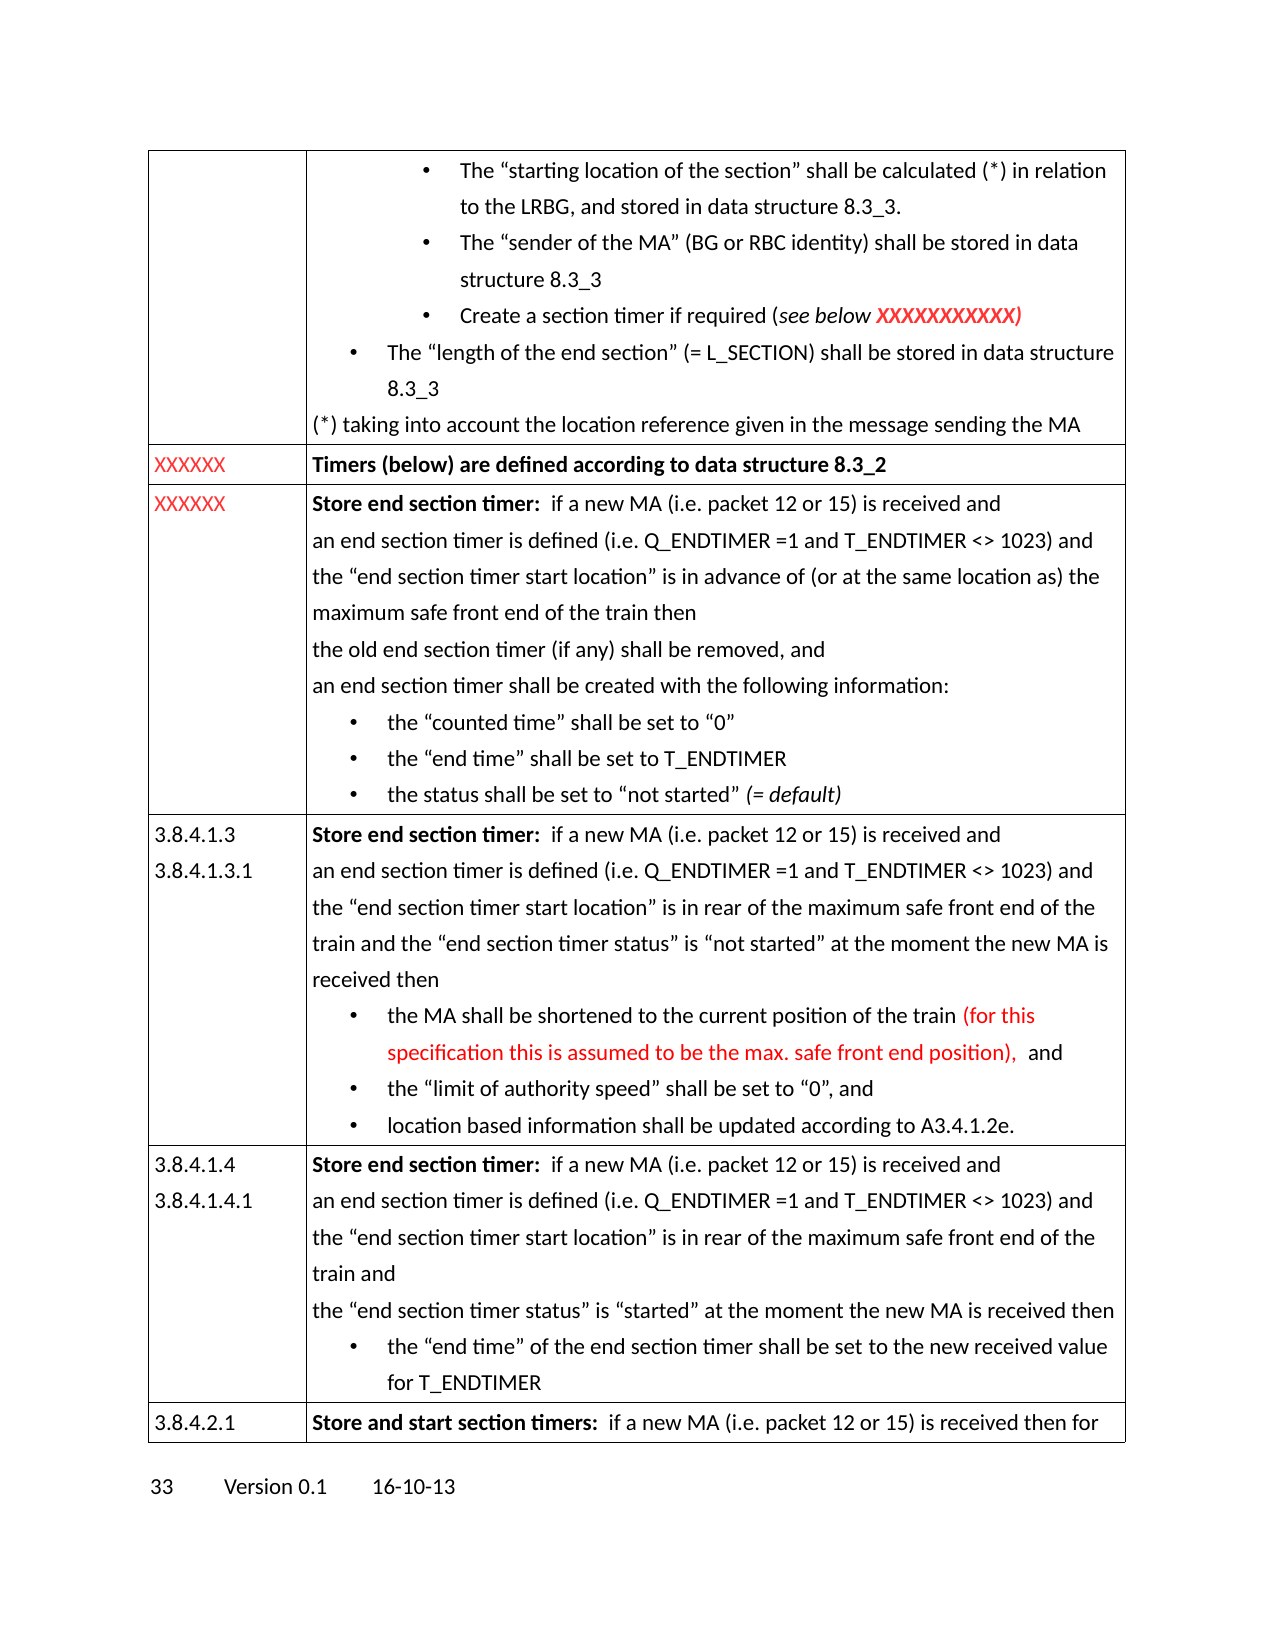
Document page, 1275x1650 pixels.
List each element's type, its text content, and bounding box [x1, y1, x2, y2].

table_cell 3.8.4.1.4 3.8.4.1.4.1 [149, 1146, 306, 1402]
table_cell Store end section timer: if a new MA (i.e. packet 12 or 15) is received and an end section timer is defined (i.e. Q_ENDTIMER =1 and T_ENDTIMER <> 1023) and the “end section timer start location” is in rear of the maximum safe front end of the train and the “end section timer status” is “not started” at the moment the new MA is received then the MA shall be shortened to the current position of the train (for this specification this is assumed to be the max. safe front end position), and the “limit of authority speed” shall be set to “0”, and location based information shall be updated according to A3.4.1.2e. [307, 815, 1125, 1144]
table_cell Timers (below) are defined according to data structure 8.3_2 [307, 445, 1125, 484]
table_cell 3.8.4.1.3 3.8.4.1.3.1 [149, 815, 306, 1144]
table_cell XXXXXX [149, 485, 306, 814]
table_cell Store and start section timers: if a new MA (i.e. packet 12 or 15) is received then for [307, 1403, 1125, 1442]
table_cell 3.8.4.2.1 [149, 1403, 306, 1442]
table_cell [149, 151, 306, 444]
table_cell Store MA-information (except timers): if a new MA (i.e. packet 12 or 15) is received then: The “end section timer start location” shall be calculated (*) in relation to the LRBG, and stored in data structure 8.3_1. The “overlap timer start location” shall be calculated (*) in relation to the LRBG, and stored in data structure 8.3_1. The “Limit of authority speed” (=V_LOA) shall be stored in data structure 8.3_1 The “danger point distance” (=D_DP) shall be stored in data structure 8.3_1 The “danger point release speed” (=V_RELEASEDP) shall be stored in data structure 8.3_1 The “overlap distance” (=D_OL) shall be stored in data structure 8.3_1 The “overlap release speed” (=V_RELEASEOL) shall be stored in data structure 8.3_1 For all sections: The “starting location of the section” shall be calculated (*) in relation to the LRBG, and stored in data structure 8.3_3. The “sender of the MA” (BG or RBC identity) shall be stored in data structure 8.3_3 Create a section timer if required (see below XXXXXXXXXXX) The “length of the end section” (= L_SECTION) shall be stored in data structure 8.3_3 (*) taking into account the location reference given in the message sending the MA [307, 151, 1125, 444]
table_cell XXXXXX [149, 445, 306, 484]
table_cell Store end section timer: if a new MA (i.e. packet 12 or 15) is received and an end section timer is defined (i.e. Q_ENDTIMER =1 and T_ENDTIMER <> 1023) and the “end section timer start location” is in rear of the maximum safe front end of the train and the “end section timer status” is “started” at the moment the new MA is received then the “end time” of the end section timer shall be set to the new received value for T_ENDTIMER [307, 1146, 1125, 1402]
table_cell Store end section timer: if a new MA (i.e. packet 12 or 15) is received and an end section timer is defined (i.e. Q_ENDTIMER =1 and T_ENDTIMER <> 1023) and the “end section timer start location” is in advance of (or at the same location as) the maximum safe front end of the train then the old end section timer (if any) shall be removed, and an end section timer shall be created with the following information: the “counted time” shall be set to “0” the “end time” shall be set to T_ENDTIMER the status shall be set to “not started” (= default) [307, 485, 1125, 814]
